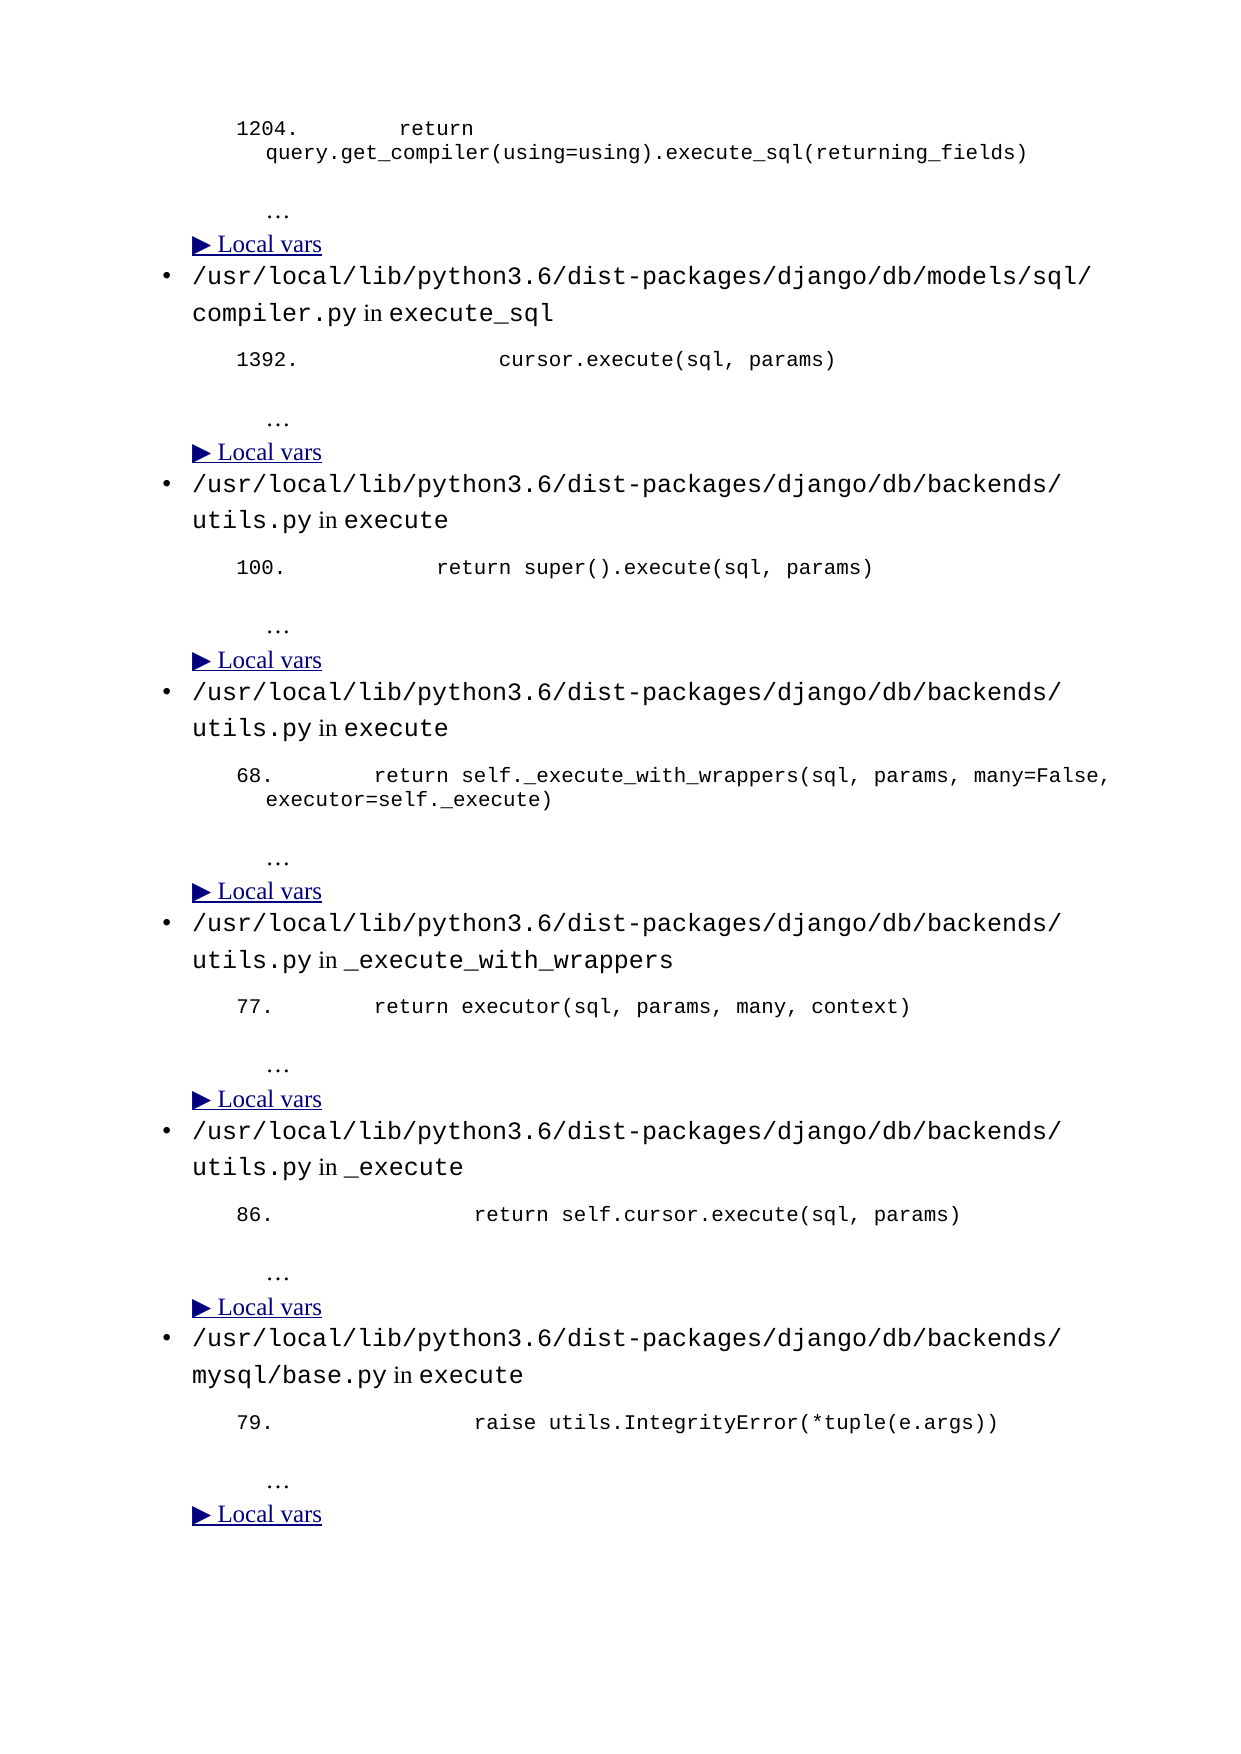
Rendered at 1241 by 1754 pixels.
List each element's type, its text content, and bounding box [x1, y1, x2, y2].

list ▶ Local vars [162, 437, 1122, 466]
list … [236, 403, 1122, 431]
list /usr/local/lib/python3.6/dist-packages/django/db/backends/utils.py in _execute_with_wrappers [162, 911, 1122, 976]
list /usr/local/lib/python3.6/dist-packages/django/db/backends/utils.py in execute [162, 679, 1122, 744]
list return super().execute(sql, params) [236, 557, 1122, 581]
list ▶ Local vars [162, 1292, 1122, 1320]
list … [236, 842, 1122, 870]
list /usr/local/lib/python3.6/dist-packages/django/db/models/sql/compiler.py in execute_sql [162, 264, 1122, 329]
list ▶ Local vars [162, 876, 1122, 905]
list /usr/local/lib/python3.6/dist-packages/django/db/backends/utils.py in _execute [162, 1118, 1122, 1183]
list /usr/local/lib/python3.6/dist-packages/django/db/backends/utils.py in execute [162, 472, 1122, 536]
list ▶ Local vars [162, 229, 1122, 258]
list ▶ Local vars [162, 1499, 1122, 1528]
list … [236, 610, 1122, 639]
list … [236, 195, 1122, 224]
list return self._execute_with_wrappers(sql, params, many=False, executor=self._execute) [236, 765, 1122, 812]
list /usr/local/lib/python3.6/dist-packages/django/db/backends/mysql/base.py in execute [162, 1326, 1122, 1391]
list ▶ Local vars [162, 1084, 1122, 1113]
list … [236, 1465, 1122, 1493]
list … [236, 1257, 1122, 1286]
list return self.cursor.execute(sql, params) [236, 1204, 1122, 1228]
list ▶ Local vars [162, 645, 1122, 673]
list … [236, 1049, 1122, 1078]
list return query.get_compiler(using=using).execute_sql(returning_fields) [236, 118, 1122, 165]
list raise utils.IntegrityError(*tuple(e.args)) [236, 1412, 1122, 1435]
list cursor.execute(sql, params) [236, 349, 1122, 373]
list return executor(sql, params, many, context) [236, 996, 1122, 1020]
